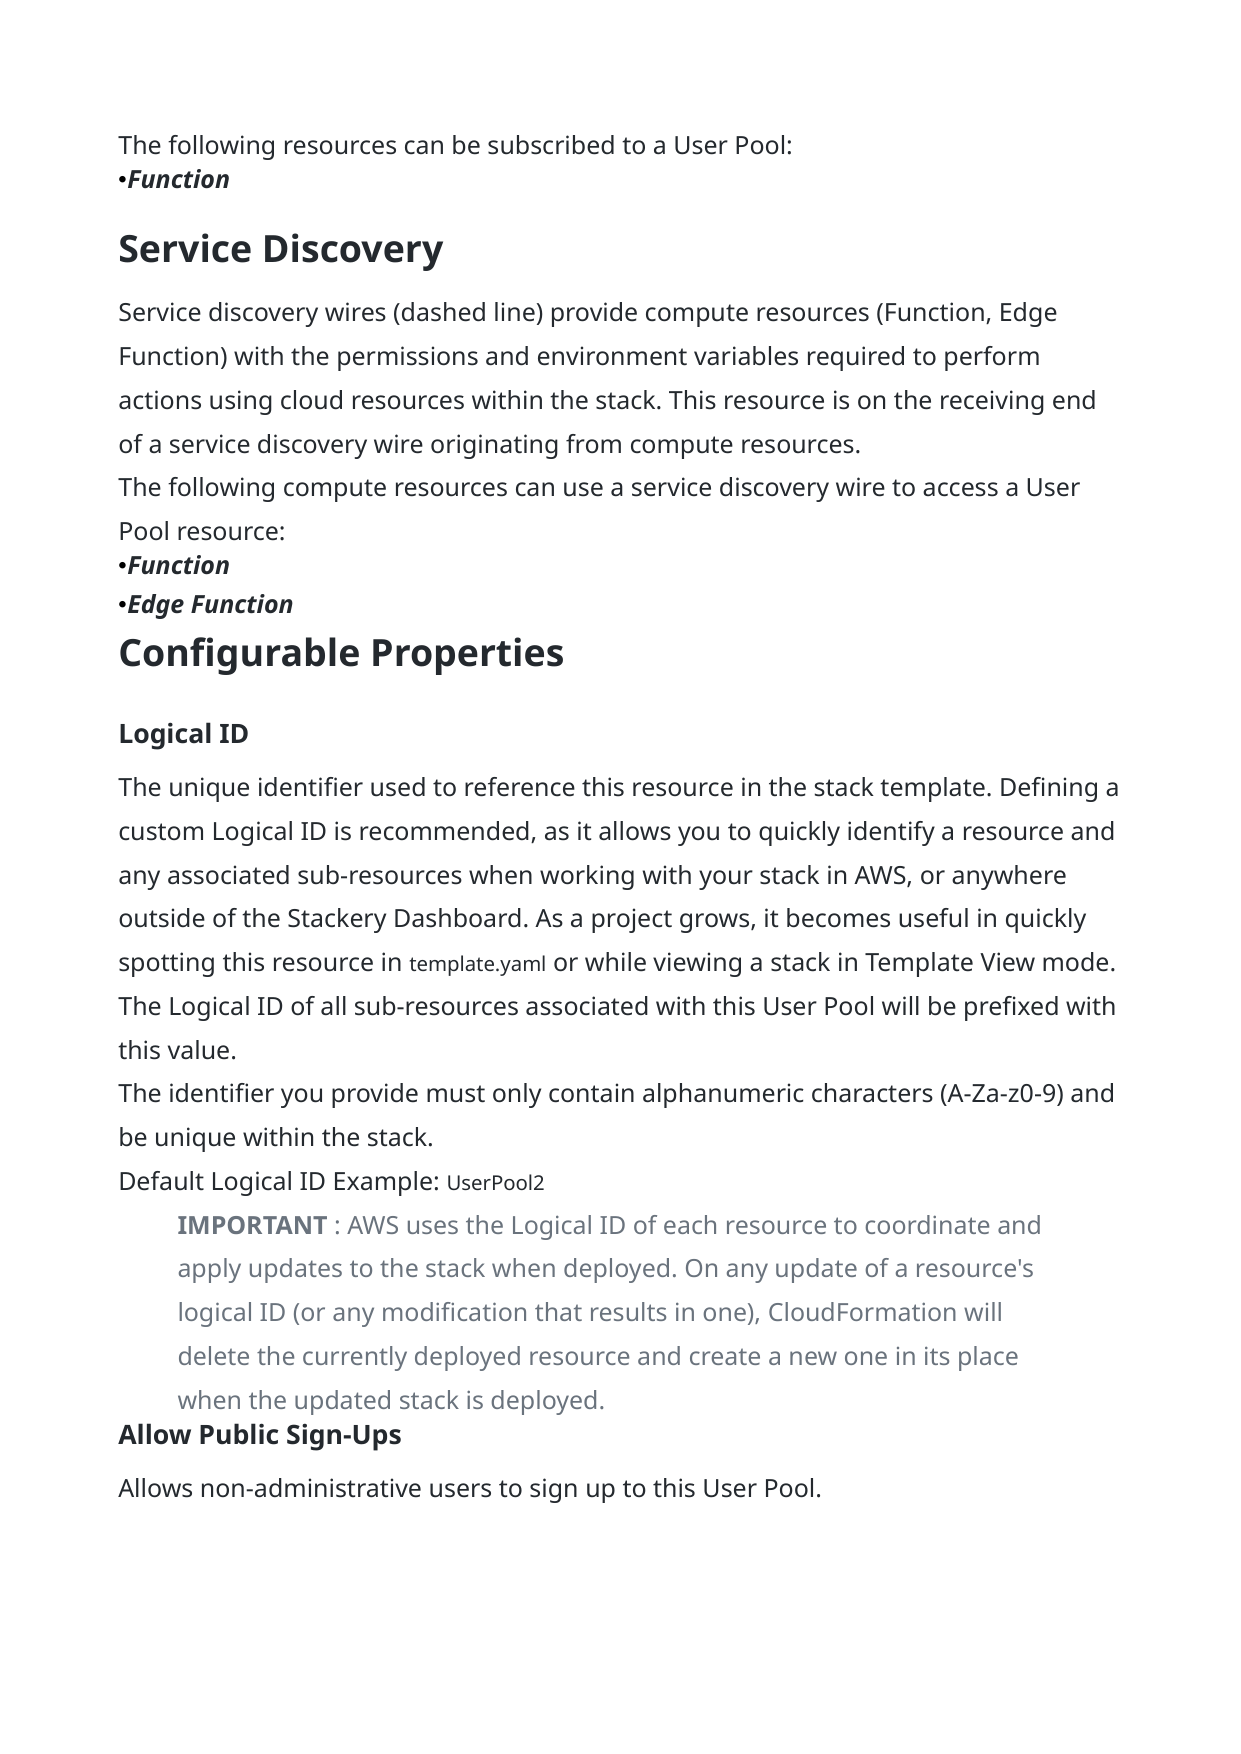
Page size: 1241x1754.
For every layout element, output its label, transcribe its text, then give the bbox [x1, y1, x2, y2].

subtitle Allow Public Sign-Ups [118, 1416, 1122, 1452]
subtitle Configurable Properties [118, 626, 1122, 677]
list Edge Function [118, 587, 1122, 621]
text The identifier you provide must only contain alphanumeric characters (A-Za-z0-9) and be unique within the stack. [118, 1066, 1122, 1154]
text IMPORTANT : AWS uses the Logical ID of each resource to coordinate and apply updates to the stack when deployed. On any update of a resource's logical ID (or any modification that results in one), CloudFormation will delete the currently deployed resource and create a new one in its place when the updated stack is deployed. [177, 1198, 1063, 1416]
subtitle Logical ID [118, 715, 1122, 751]
subtitle Service Discovery [118, 222, 1122, 273]
text The unique identifier used to reference this resource in the stack template. Defining a custom Logical ID is recommended, as it allows you to quickly identify a resource and any associated sub-resources when working with your stack in AWS, or anywhere outside of the Stackery Dashboard. As a project grows, it becomes useful in quickly spotting this resource in template.yaml or while viewing a stack in Template View mode. [118, 760, 1122, 979]
text Service discovery wires (dashed line) provide compute resources (Function, Edge Function) with the permissions and environment variables required to perform actions using cloud resources within the stack. This resource is on the receiving end of a service discovery wire originating from compute resources. [118, 285, 1122, 460]
text Default Logical ID Example: UserPool2 [118, 1154, 1122, 1198]
list Function [118, 548, 1122, 582]
text The Logical ID of all sub-resources associated with this User Pool will be prefixed with this value. [118, 979, 1122, 1066]
text Allows non-administrative users to sign up to this User Pool. [118, 1461, 1122, 1505]
text The following resources can be subscribed to a User Pool: [118, 118, 1122, 162]
text The following compute resources can use a service discovery wire to access a User Pool resource: [118, 460, 1122, 548]
list Function [118, 162, 1122, 196]
